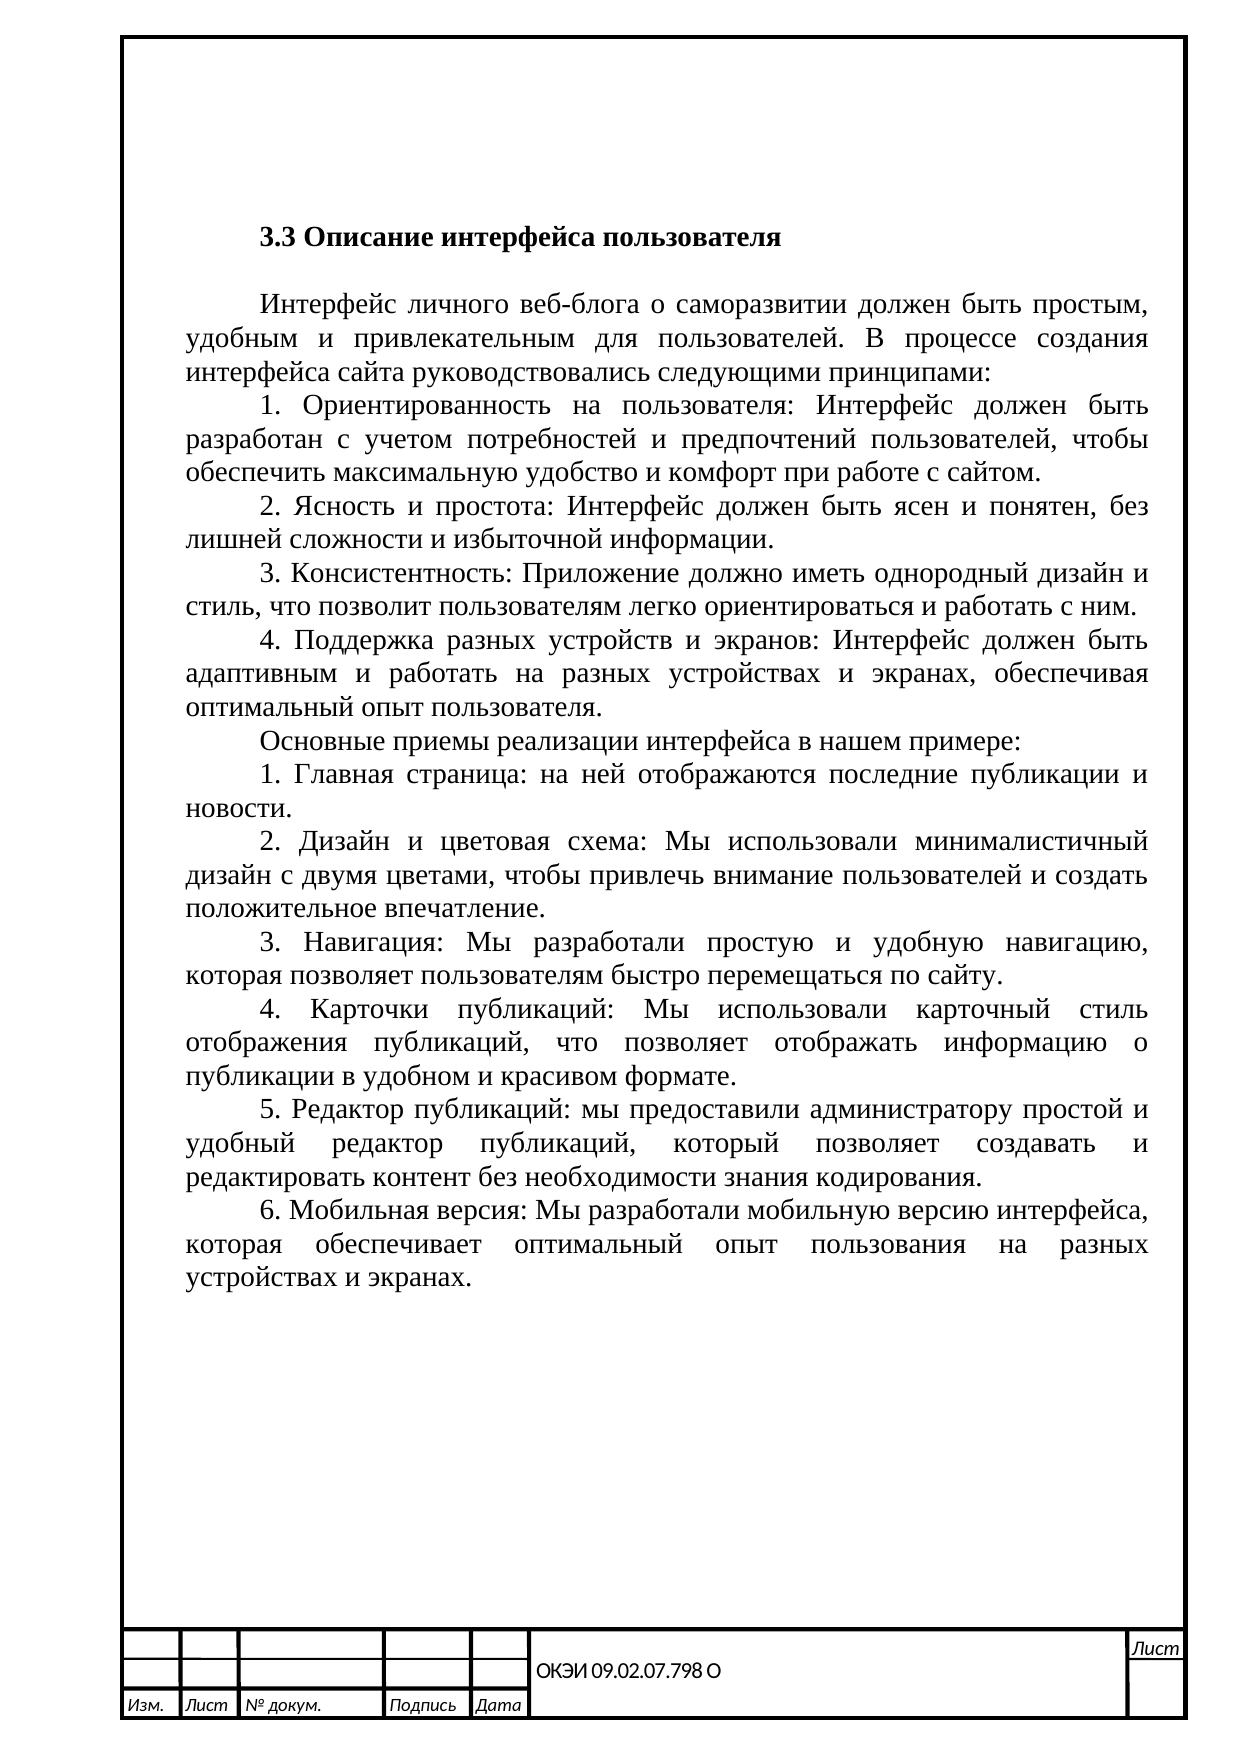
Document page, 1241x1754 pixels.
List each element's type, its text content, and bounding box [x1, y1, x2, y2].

text 1. Ориентированность на пользователя: Интерфейс должен быть разработан с учетом потребностей и предпочтений пользователей, чтобы обеспечить максимальную удобство и комфорт при работе с сайтом. [185, 387, 1149, 488]
text 3. Консистентность: Приложение должно иметь однородный дизайн и стиль, что позволит пользователям легко ориентироваться и работать с ним. [185, 555, 1149, 622]
text 2. Дизайн и цветовая схема: Мы использовали минималистичный дизайн с двумя цветами, чтобы привлечь внимание пользователей и создать положительное впечатление. [185, 823, 1149, 924]
text 2. Ясность и простота: Интерфейс должен быть ясен и понятен, без лишней сложности и избыточной информации. [185, 488, 1149, 555]
subtitle 3.3 Описание интерфейса пользователя [185, 219, 1149, 253]
text Интерфейс личного веб-блога о саморазвитии должен быть простым, удобным и привлекательным для пользователей. В процессе создания интерфейса сайта руководствовались следующими принципами: [185, 287, 1149, 387]
text 1. Главная страница: на ней отображаются последние публикации и новости. [185, 756, 1149, 823]
text 6. Мобильная версия: Мы разработали мобильную версию интерфейса, которая обеспечивает оптимальный опыт пользования на разных устройствах и экранах. [185, 1192, 1149, 1293]
text 3. Навигация: Мы разработали простую и удобную навигацию, которая позволяет пользователям быстро перемещаться по сайту. [185, 924, 1149, 991]
text Основные приемы реализации интерфейса в нашем примере: [185, 723, 1149, 756]
text 5. Редактор публикаций: мы предоставили администратору простой и удобный редактор публикаций, который позволяет создавать и редактировать контент без необходимости знания кодирования. [185, 1092, 1149, 1192]
text 4. Поддержка разных устройств и экранов: Интерфейс должен быть адаптивным и работать на разных устройствах и экранах, обеспечивая оптимальный опыт пользователя. [185, 622, 1149, 723]
text 4. Карточки публикаций: Мы использовали карточный стиль отображения публикаций, что позволяет отображать информацию о публикации в удобном и красивом формате. [185, 991, 1149, 1092]
